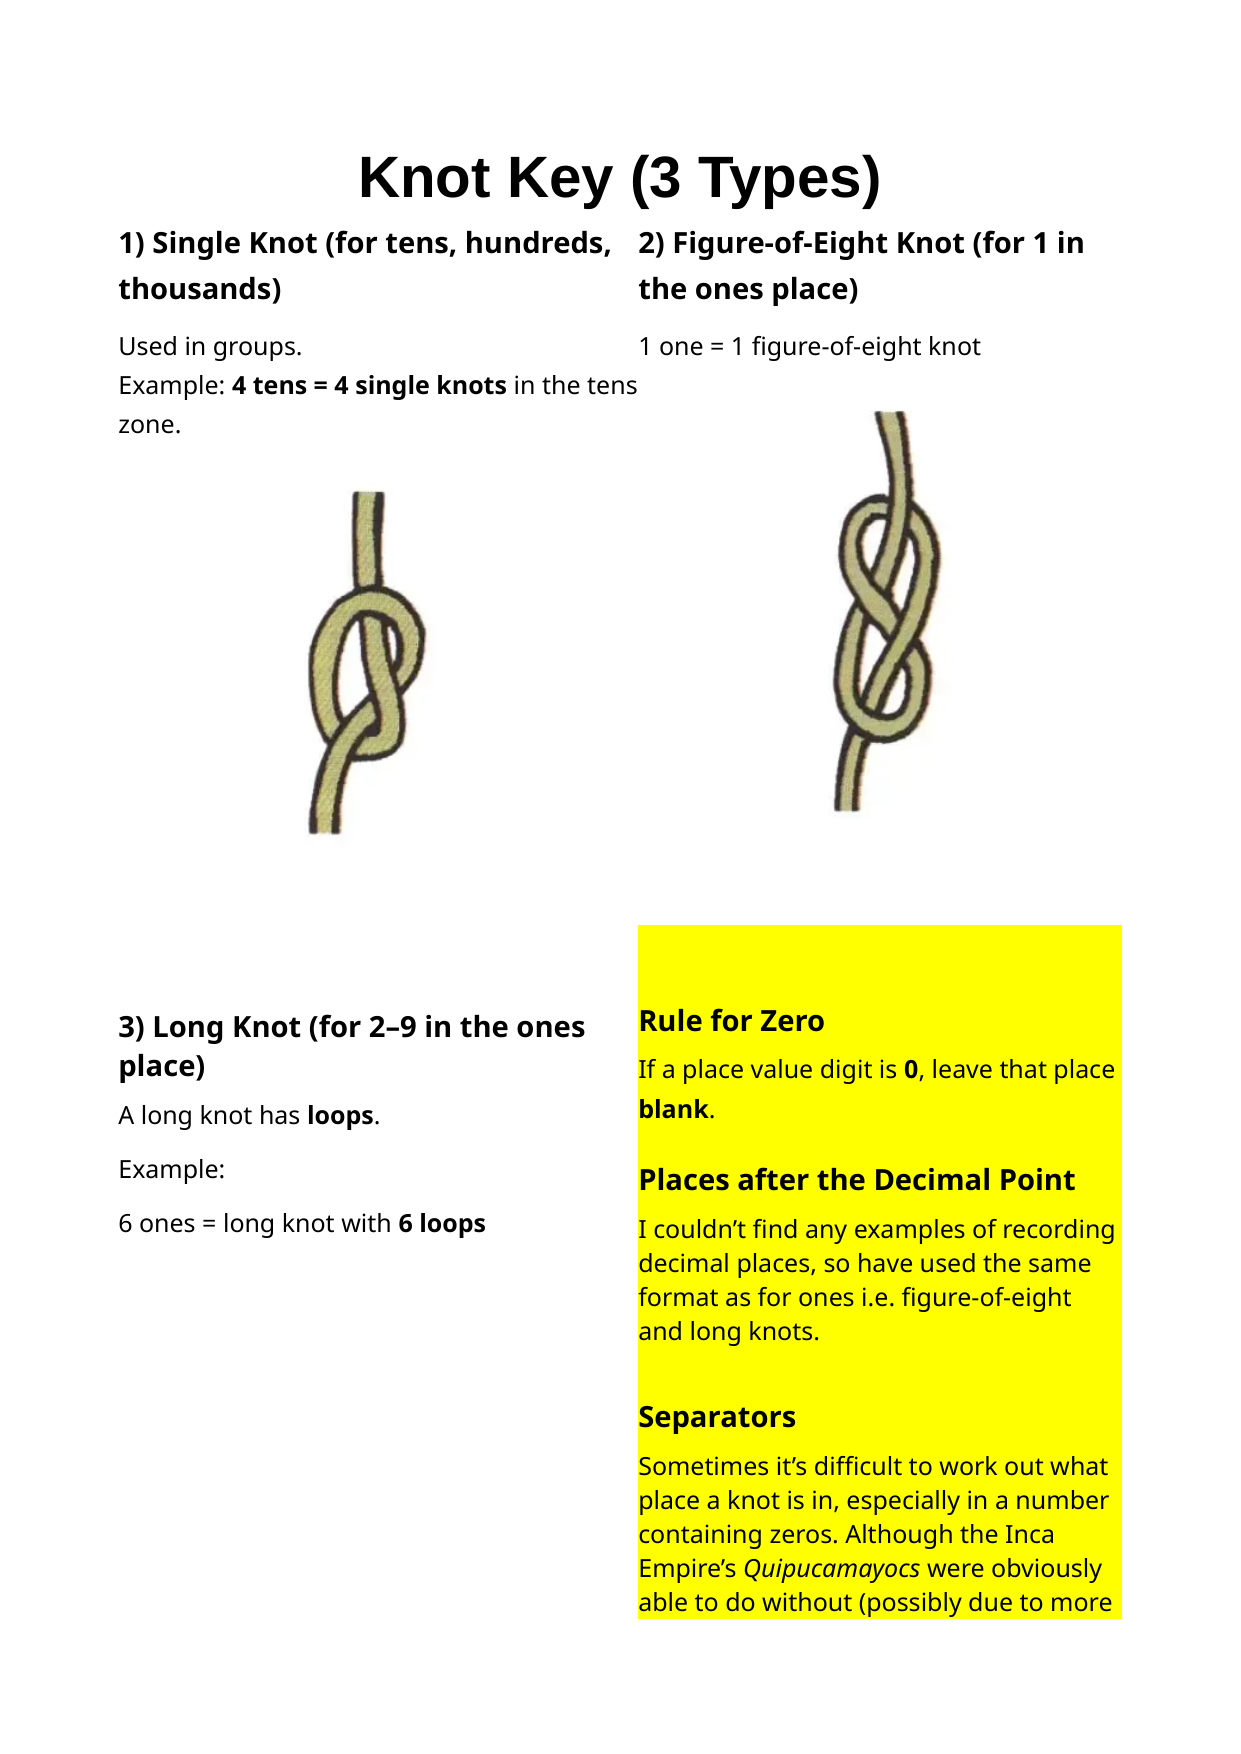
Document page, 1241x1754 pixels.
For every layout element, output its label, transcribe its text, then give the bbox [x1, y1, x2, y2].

picture [232, 452, 478, 867]
table_header 2) Figure-of-Eight Knot (for 1 in the ones place) 1 one = 1 figure-of-eight knot [638, 223, 1122, 925]
table_header 1) Single Knot (for tens, hundreds, thousands) Used in groups. Example: 4 tens = 4 single knots in the tens zone. [118, 223, 638, 925]
title Knot Key (3 Types) [118, 143, 1122, 210]
table_cell Rule for Zero If a place value digit is 0, leave that place blank. Places after the Decimal Point I couldn’t find any examples of recording decimal places, so have used the same format as for ones i.e. figure-of-eight and long knots. Separators Sometimes it’s difficult to work out what place a knot is in, especially in a number containing zeros. Although the Inca Empire’s Quipucamayocs were obviously able to do without (possibly due to more [638, 925, 1122, 1619]
picture [767, 382, 993, 819]
table_cell 3) Long Knot (for 2–9 in the ones place) A long knot has loops. Example: 6 ones = long knot with 6 loops [118, 925, 638, 1619]
